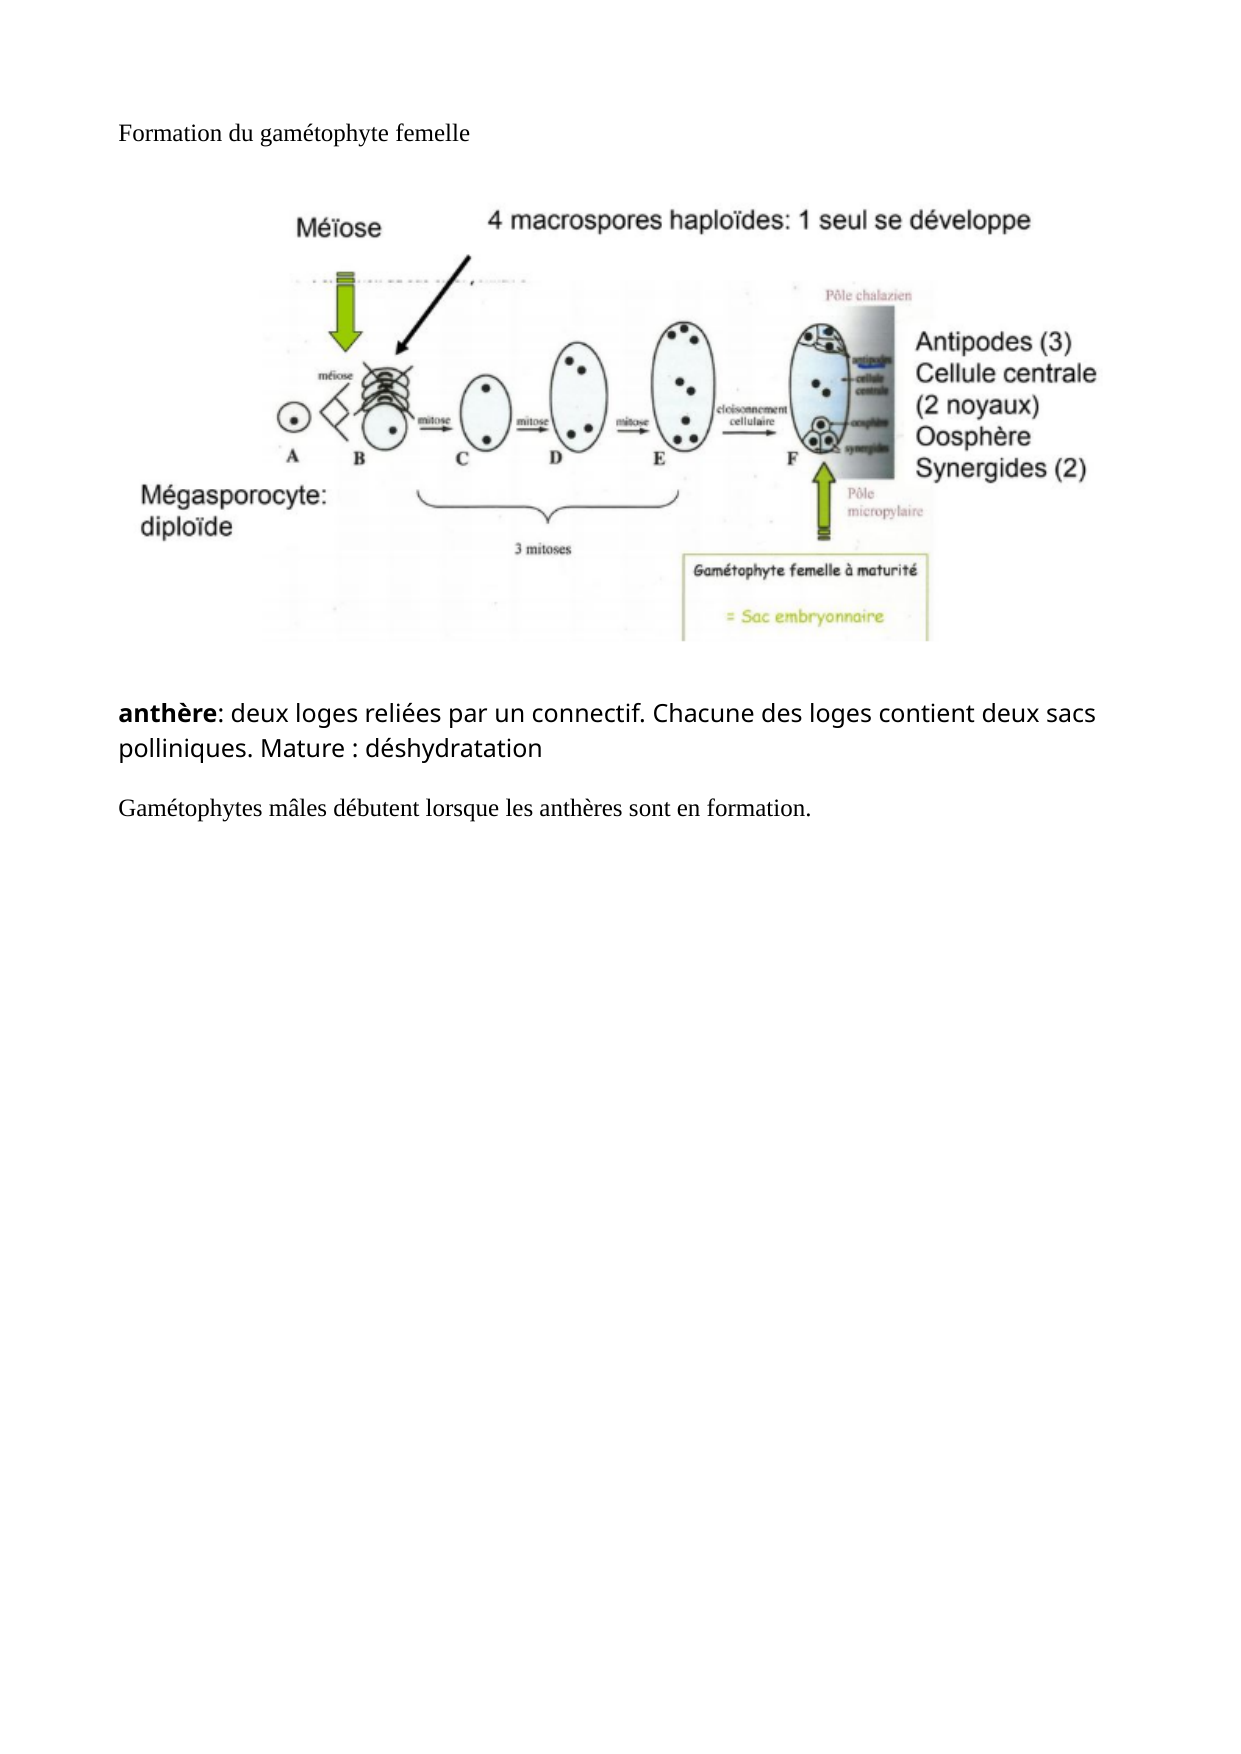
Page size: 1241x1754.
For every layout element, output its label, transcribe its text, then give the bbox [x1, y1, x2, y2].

picture [118, 175, 1123, 668]
text Formation du gamétophyte femelle [118, 118, 1122, 147]
text anthère: deux loges reliées par un connectif. Chacune des loges contient deux sacs polliniques. Mature : déshydratation [118, 696, 1122, 764]
text Gamétophytes mâles débutent lorsque les anthères sont en formation. [118, 793, 1122, 822]
